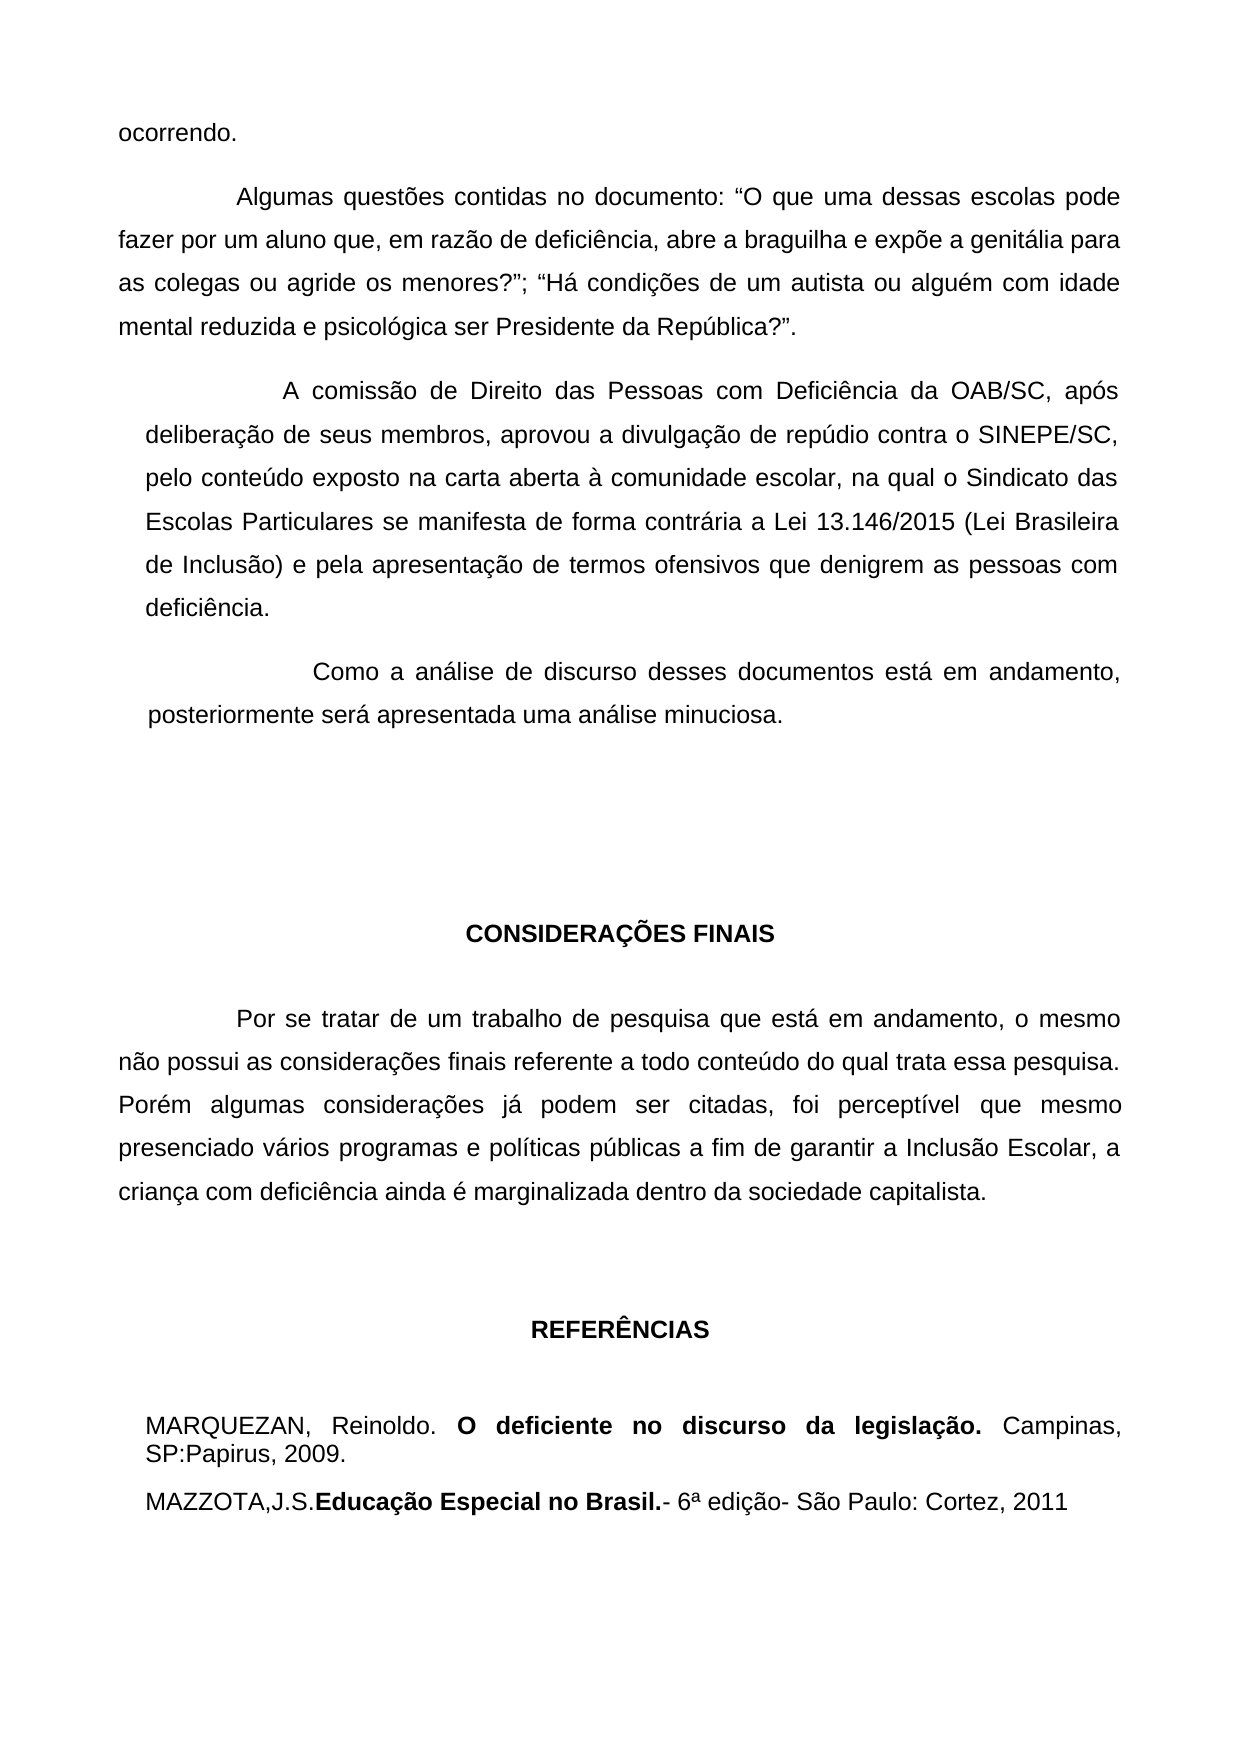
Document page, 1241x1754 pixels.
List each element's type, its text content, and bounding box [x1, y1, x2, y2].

text A comissão de Direito das Pessoas com Deficiência da OAB/SC, após deliberação de seus membros, aprovou a divulgação de repúdio contra o SINEPE/SC, pelo conteúdo exposto na carta aberta à comunidade escolar, na qual o Sindicato das Escolas Particulares se manifesta de forma contrária a Lei 13.146/2015 (Lei Brasileira de Inclusão) e pela apresentação de termos ofensivos que denigrem as pessoas com deficiência. [145, 375, 1120, 622]
text MAZZOTA,J.S.Educação Especial no Brasil.- 6ª edição- São Paulo: Cortez, 2011 [145, 1488, 1122, 1516]
text Algumas questões contidas no documento: “O que uma dessas escolas pode fazer por um aluno que, em razão de deficiência, abre a braguilha e expõe a genitália para as colegas ou agride os menores?”; “Há condições de um autista ou alguém com idade mental reduzida e psicológica ser Presidente da República?”. [118, 182, 1122, 340]
text Por se tratar de um trabalho de pesquisa que está em andamento, o mesmo não possui as considerações finais referente a todo conteúdo do qual trata essa pesquisa. Porém algumas considerações já podem ser citadas, foi perceptível que mesmo presenciado vários programas e políticas públicas a fim de garantir a Inclusão Escolar, a criança com deficiência ainda é marginalizada dentro da sociedade capitalista. [118, 1004, 1122, 1205]
text MARQUEZAN, Reinoldo. O deficiente no discurso da legislação. Campinas, SP:Papirus, 2009. [145, 1413, 1122, 1467]
text CONSIDERAÇÕES FINAIS [118, 919, 1122, 948]
text Como a análise de discurso desses documentos está em andamento, posteriormente será apresentada uma análise minuciosa. [148, 657, 1122, 729]
text REFERÊNCIAS [118, 1315, 1122, 1343]
text ocorrendo. [118, 118, 1122, 147]
